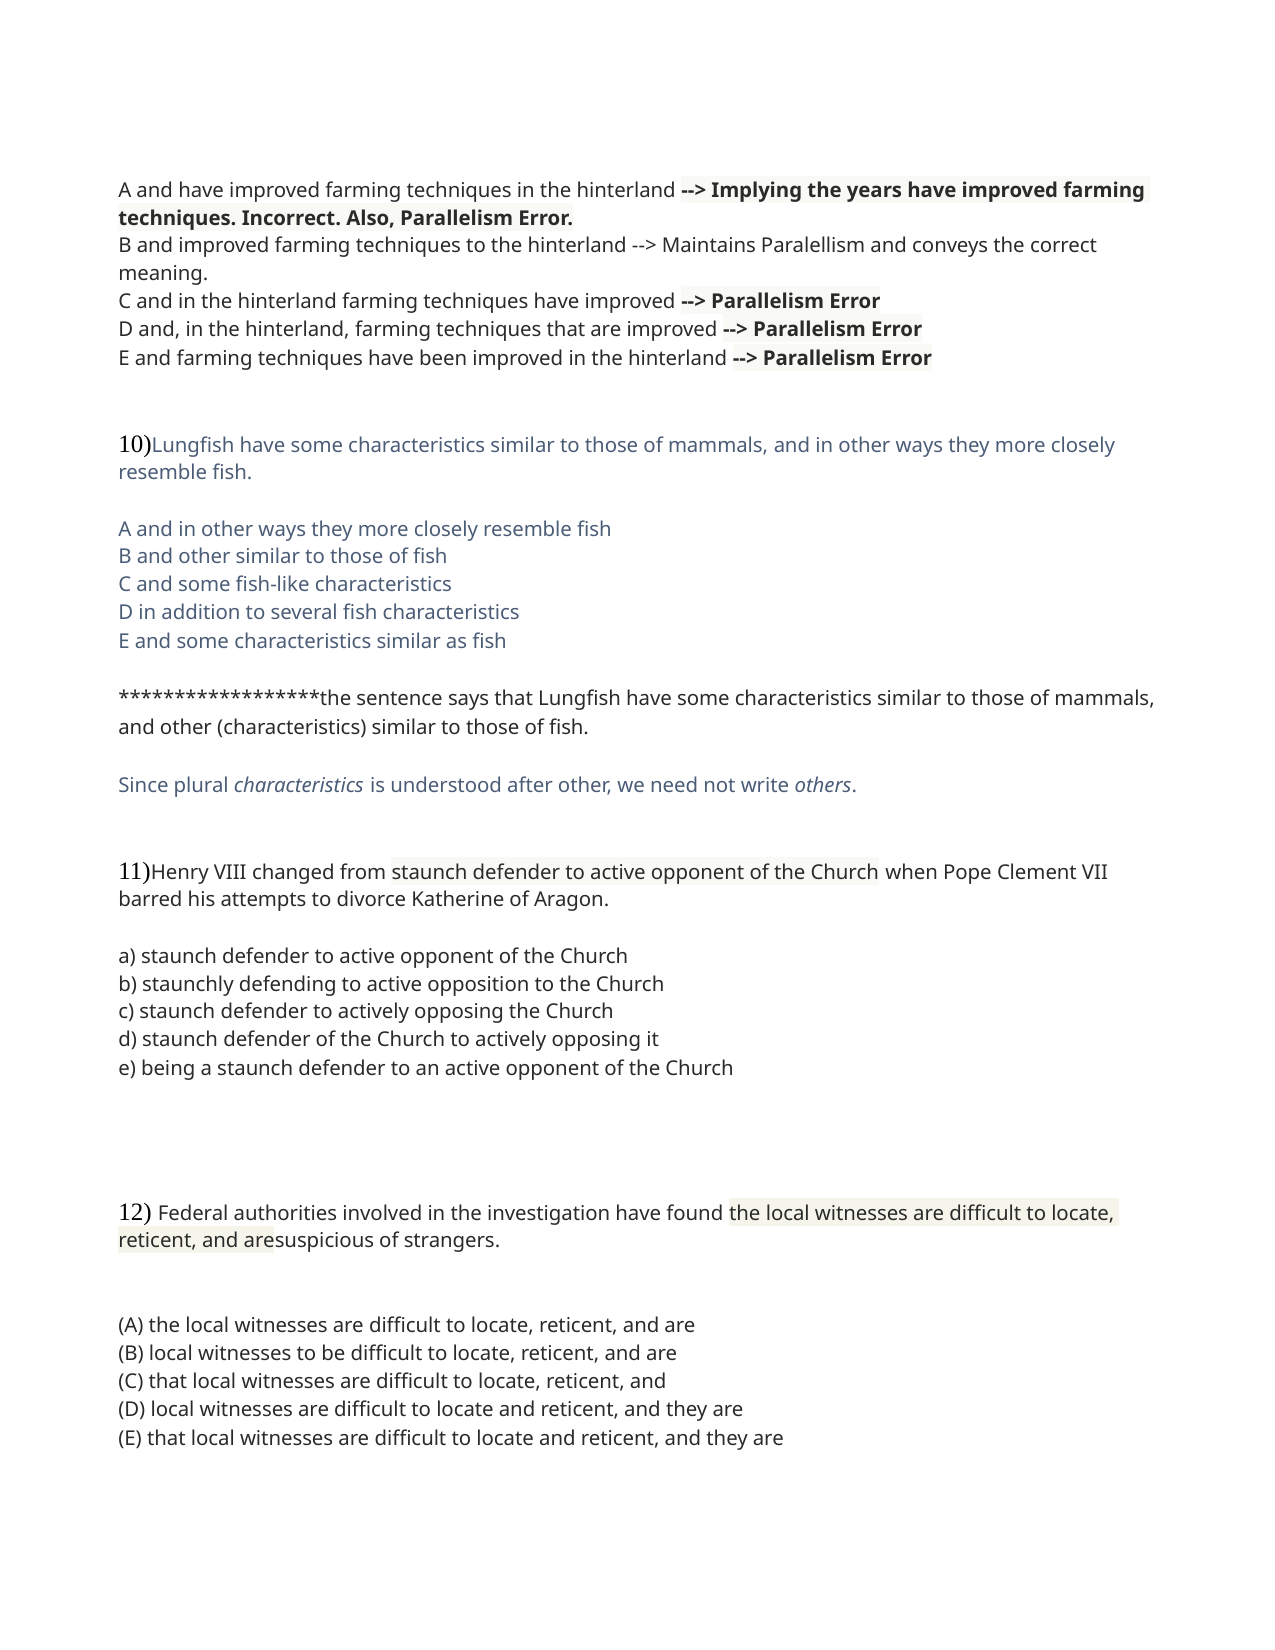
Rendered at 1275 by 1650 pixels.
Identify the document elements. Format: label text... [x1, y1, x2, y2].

text (A) the local witnesses are difficult to locate, reticent, and are (B) local witnesses to be difficult to locate, reticent, and are (C) that local witnesses are difficult to locate, reticent, and (D) local witnesses are difficult to locate and reticent, and they are (E) that local witnesses are difficult to locate and reticent, and they are [118, 1311, 1157, 1451]
text A and have improved farming techniques in the hinterland --> Implying the years have improved farming techniques. Incorrect. Also, Parallelism Error. B and improved farming techniques to the hinterland --> Maintains Paralellism and conveys the correct meaning. C and in the hinterland farming techniques have improved --> Parallelism Error D and, in the hinterland, farming techniques that are improved --> Parallelism Error E and farming techniques have been improved in the hinterland --> Parallelism Error [118, 147, 1157, 371]
text 10)Lungfish have some characteristics similar to those of mammals, and in other ways they more closely resemble fish. A and in other ways they more closely resemble fish B and other similar to those of fish C and some fish-like characteristics D in addition to several fish characteristics E and some characteristics similar as fish [118, 429, 1157, 654]
text 12) Federal authorities involved in the investigation have found the local witnesses are difficult to locate, reticent, and aresuspicious of strangers. [118, 1197, 1157, 1253]
text 11)Henry VIII changed from staunch defender to active opponent of the Church when Pope Clement VII barred his attempts to divorce Katherine of Aragon. a) staunch defender to active opponent of the Church b) staunchly defending to active opposition to the Church c) staunch defender to actively opposing the Church d) staunch defender of the Church to actively opposing it e) being a staunch defender to an active opponent of the Church [118, 856, 1157, 1082]
text ******************the sentence says that Lungfish have some characteristics similar to those of mammals, and other (characteristics) similar to those of fish. [118, 683, 1157, 740]
text Since plural characteristics is understood after other, we need not write others. [118, 769, 1157, 798]
